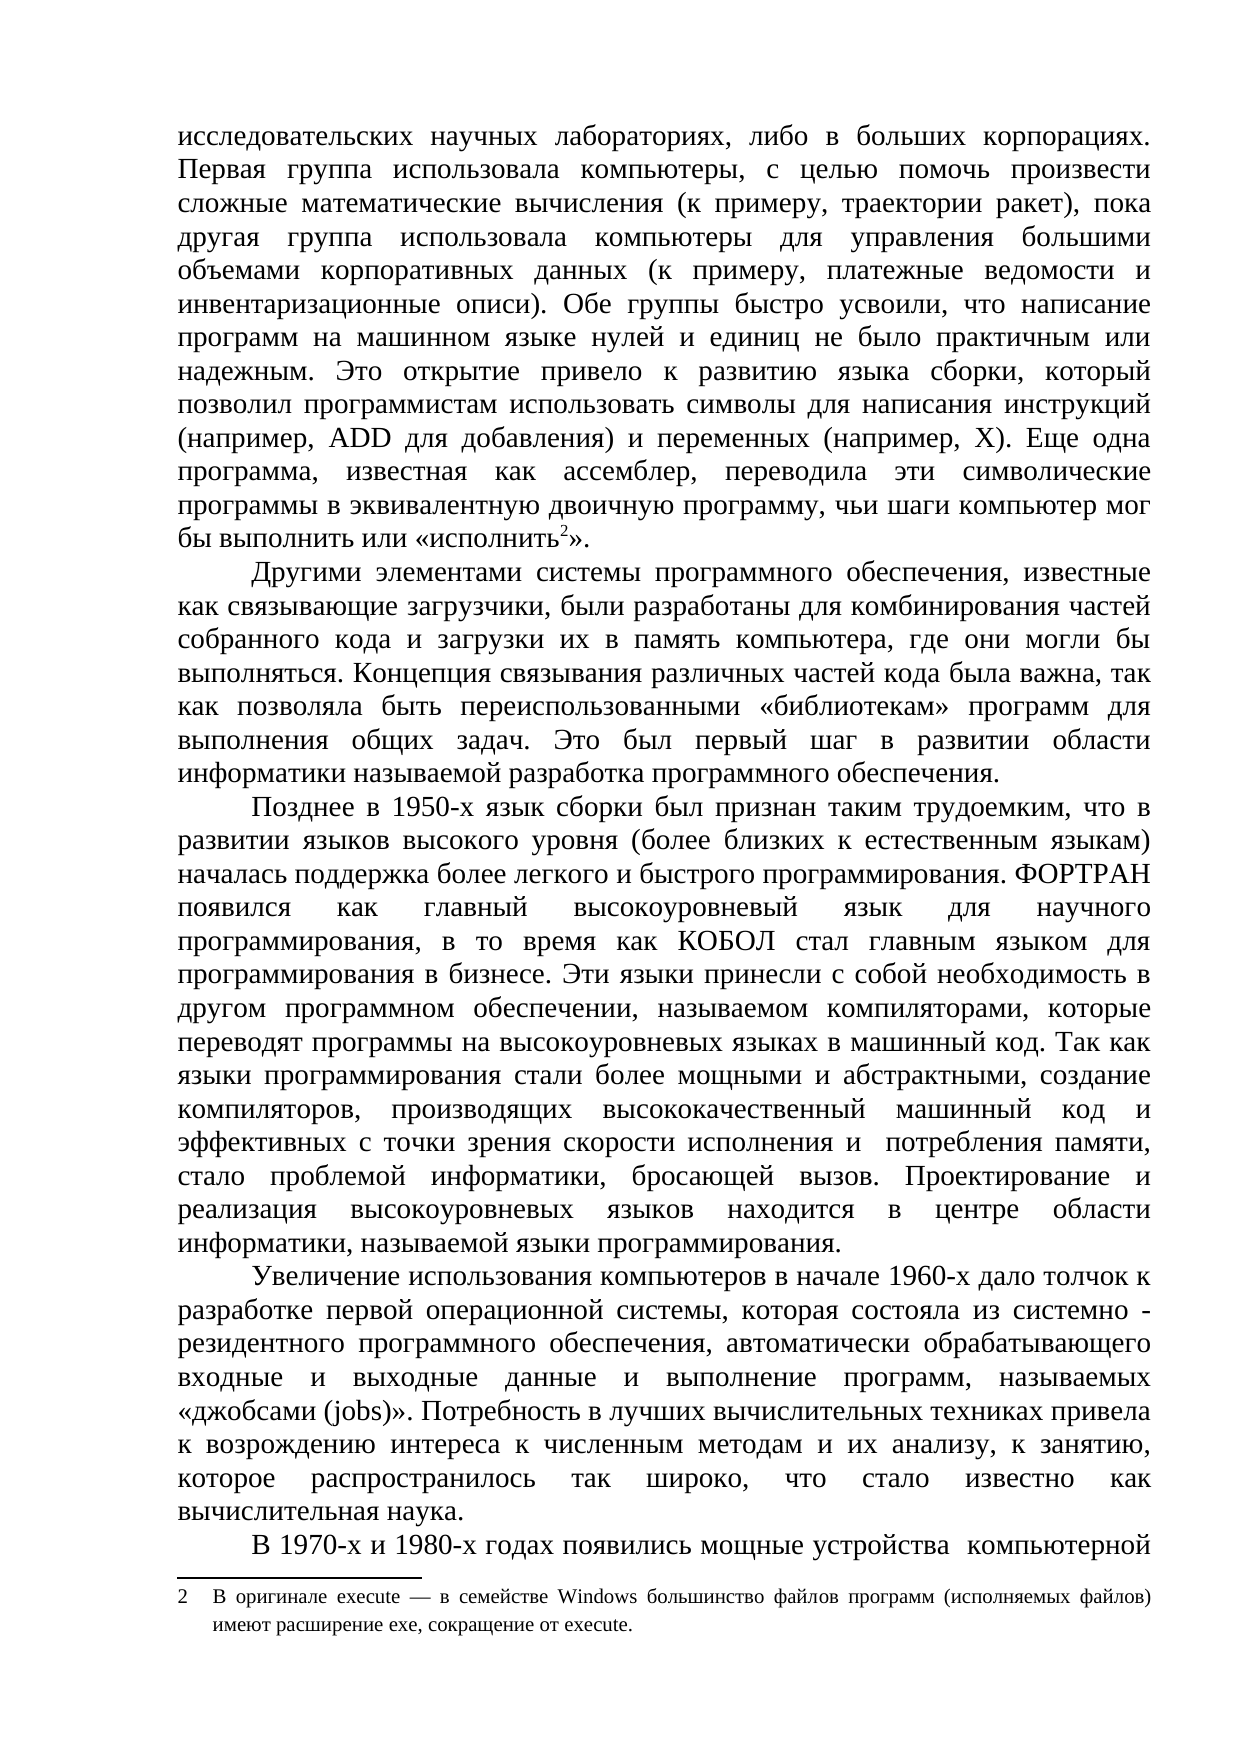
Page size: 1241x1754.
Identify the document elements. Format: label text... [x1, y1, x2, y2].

text В оригинале execute — в семействе Windows большинство файлов программ (исполняемых файлов) имеют расширение exe, сокращение от execute. [177, 1584, 1152, 1636]
text исследовательских научных лабораториях, либо в больших корпорациях. Первая группа использовала компьютеры, с целью помочь произвести сложные математические вычисления (к примеру, траектории ракет), пока другая группа использовала компьютеры для управления большими объемами корпоративных данных (к примеру, платежные ведомости и инвентаризационные описи). Обе группы быстро усвоили, что написание программ на машинном языке нулей и единиц не было практичным или надежным. Это открытие привело к развитию языка сборки, который позволил программистам использовать символы для написания инструкций (например, ADD для добавления) и переменных (например, Х). Еще одна программа, известная как ассемблер, переводила эти символические программы в эквивалентную двоичную программу, чьи шаги компьютер мог бы выполнить или «исполнить». [177, 118, 1152, 554]
text Позднее в 1950-х язык сборки был признан таким трудоемким, что в развитии языков высокого уровня (более близких к естественным языкам) началась поддержка более легкого и быстрого программирования. ФОРТРАН появился как главный высокоуровневый язык для научного программирования, в то время как КОБОЛ стал главным языком для программирования в бизнесе. Эти языки принесли с собой необходимость в другом программном обеспечении, называемом компиляторами, которые переводят программы на высокоуровневых языках в машинный код. Так как языки программирования стали более мощными и абстрактными, создание компиляторов, производящих высококачественный машинный код и эффективных с точки зрения скорости исполнения и потребления памяти, стало проблемой информатики, бросающей вызов. Проектирование и реализация высокоуровневых языков находится в центре области информатики, называемой языки программирования. [177, 789, 1152, 1258]
text Увеличение использования компьютеров в начале 1960-х дало толчок к разработке первой операционной системы, которая состояла из системно - резидентного программного обеспечения, автоматически обрабатывающего входные и выходные данные и выполнение программ, называемых «джобсами (jobs)». Потребность в лучших вычислительных техниках привела к возрождению интереса к численным методам и их анализу, к занятию, которое распространилось так широко, что стало известно как вычислительная наука. [177, 1258, 1152, 1527]
text В 1970-х и 1980-х годах появились мощные устройства компьютерной [177, 1527, 1152, 1560]
text Другими элементами системы программного обеспечения, известные как связывающие загрузчики, были разработаны для комбинирования частей собранного кода и загрузки их в память компьютера, где они могли бы выполняться. Концепция связывания различных частей кода была важна, так как позволяла быть переиспользованными «библиотекам» программ для выполнения общих задач. Это был первый шаг в развитии области информатики называемой разработка программного обеспечения. [177, 554, 1152, 789]
